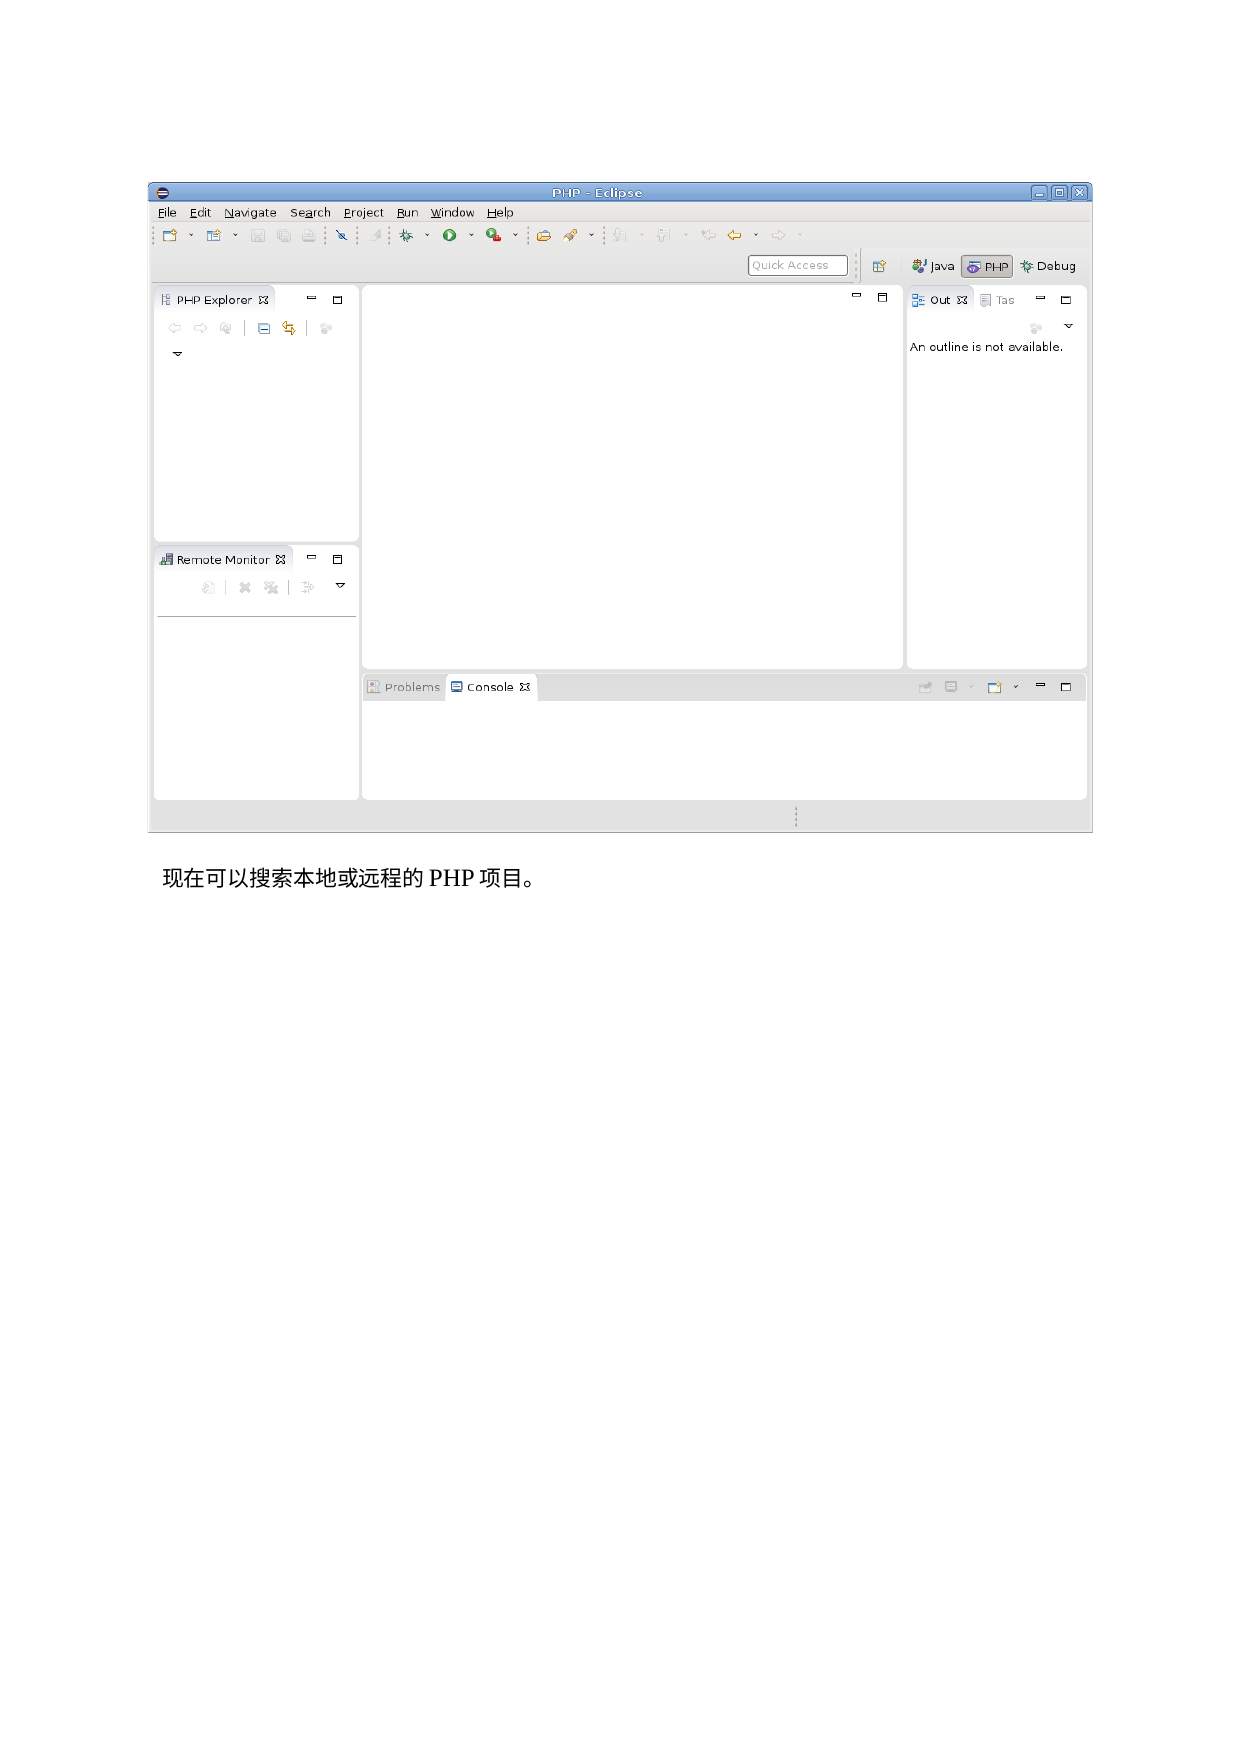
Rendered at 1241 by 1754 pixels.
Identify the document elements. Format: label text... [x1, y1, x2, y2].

text 现在可以搜索本地或远程的PHP项目。 [118, 861, 1122, 893]
picture [147, 182, 1093, 833]
